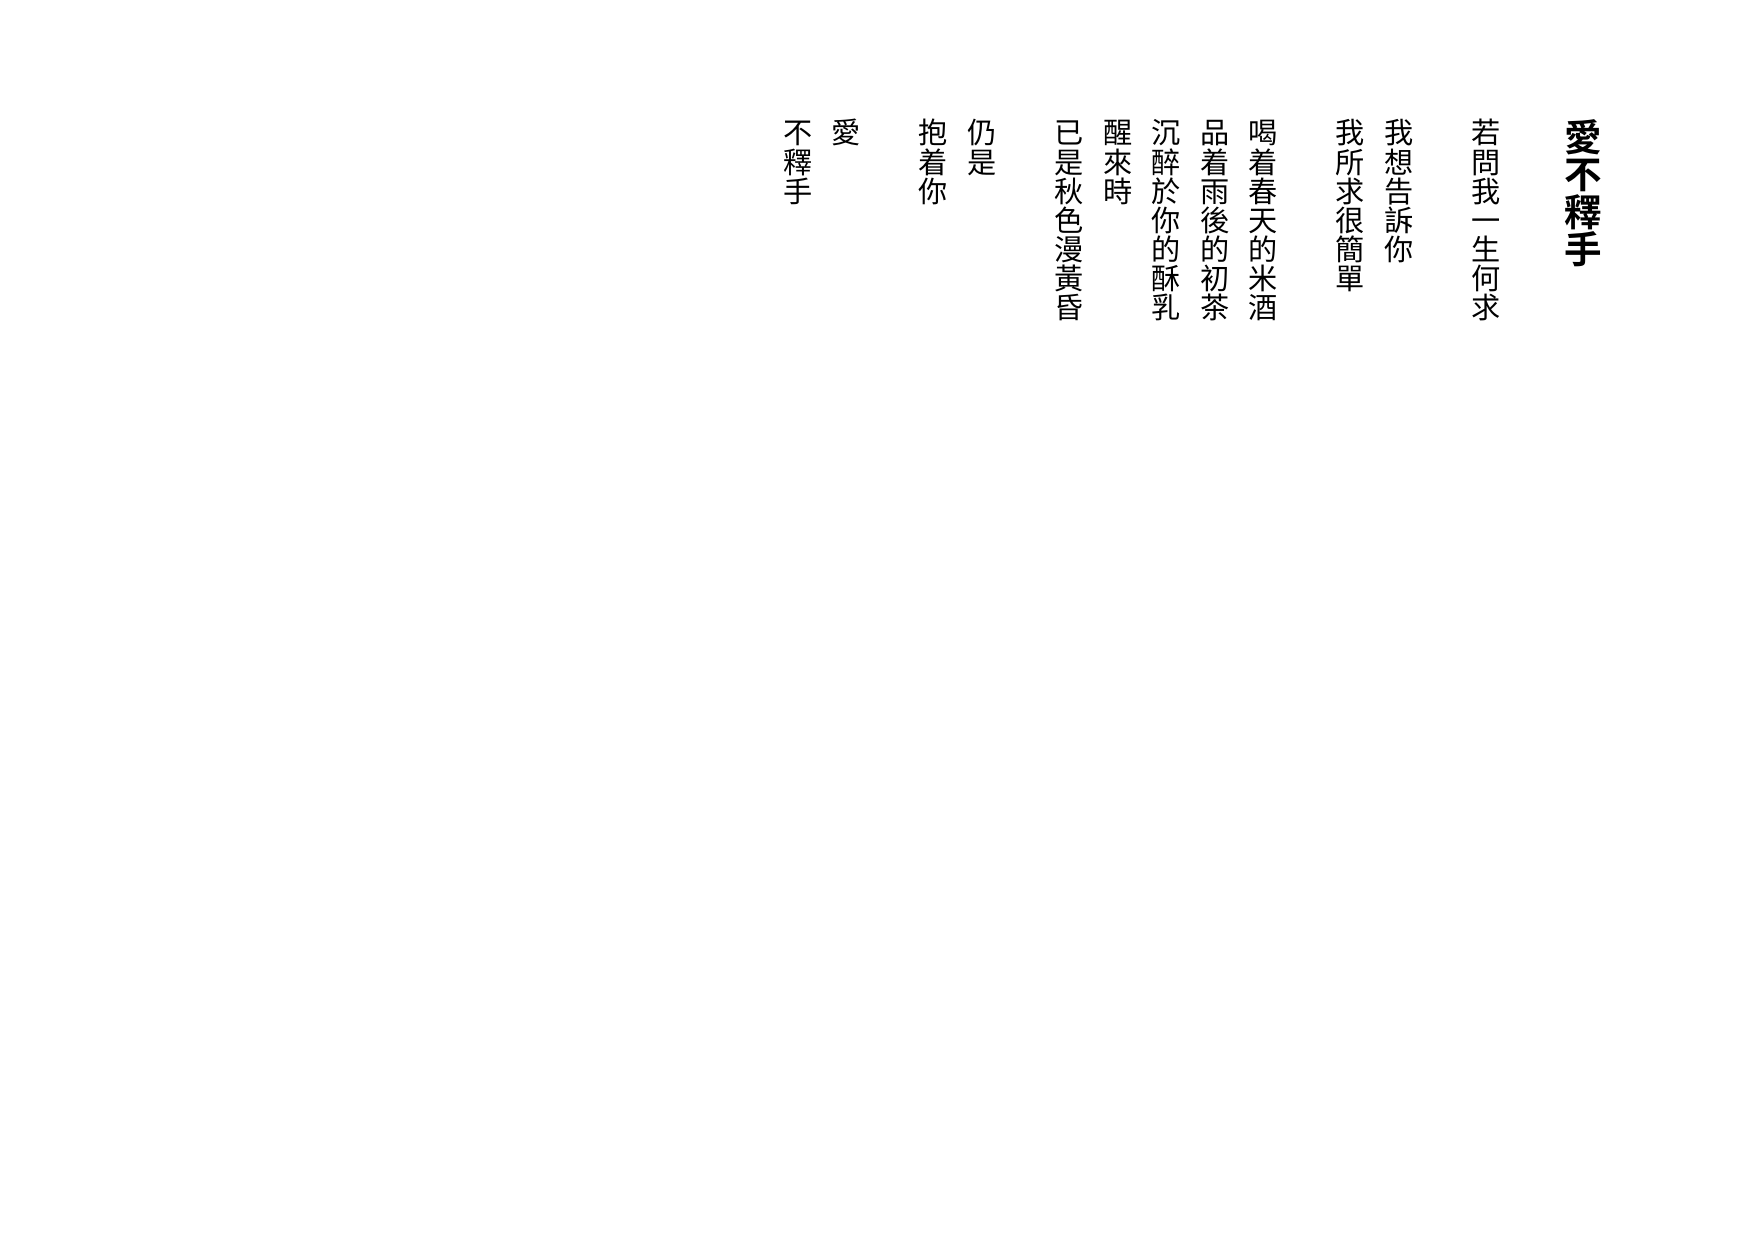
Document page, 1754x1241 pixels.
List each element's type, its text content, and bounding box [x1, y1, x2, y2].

text 愛 [825, 118, 867, 1122]
text 已是秋色漫黃昏 [1048, 118, 1090, 1122]
text 仍是 [961, 118, 1003, 1122]
text 沉醉於你的酥乳 [1145, 118, 1187, 1122]
text 我想告訴你 [1378, 118, 1420, 1122]
text 不釋手 [777, 118, 819, 1122]
text 品着雨後的初茶 [1193, 118, 1236, 1122]
text 醒來時 [1096, 118, 1139, 1122]
text 若問我一生何求 [1465, 118, 1507, 1122]
text 抱着你 [912, 118, 954, 1122]
text 我所求很簡單 [1329, 118, 1371, 1122]
text 喝着春天的米酒 [1242, 118, 1284, 1122]
title 愛不釋手 [1556, 118, 1610, 1122]
